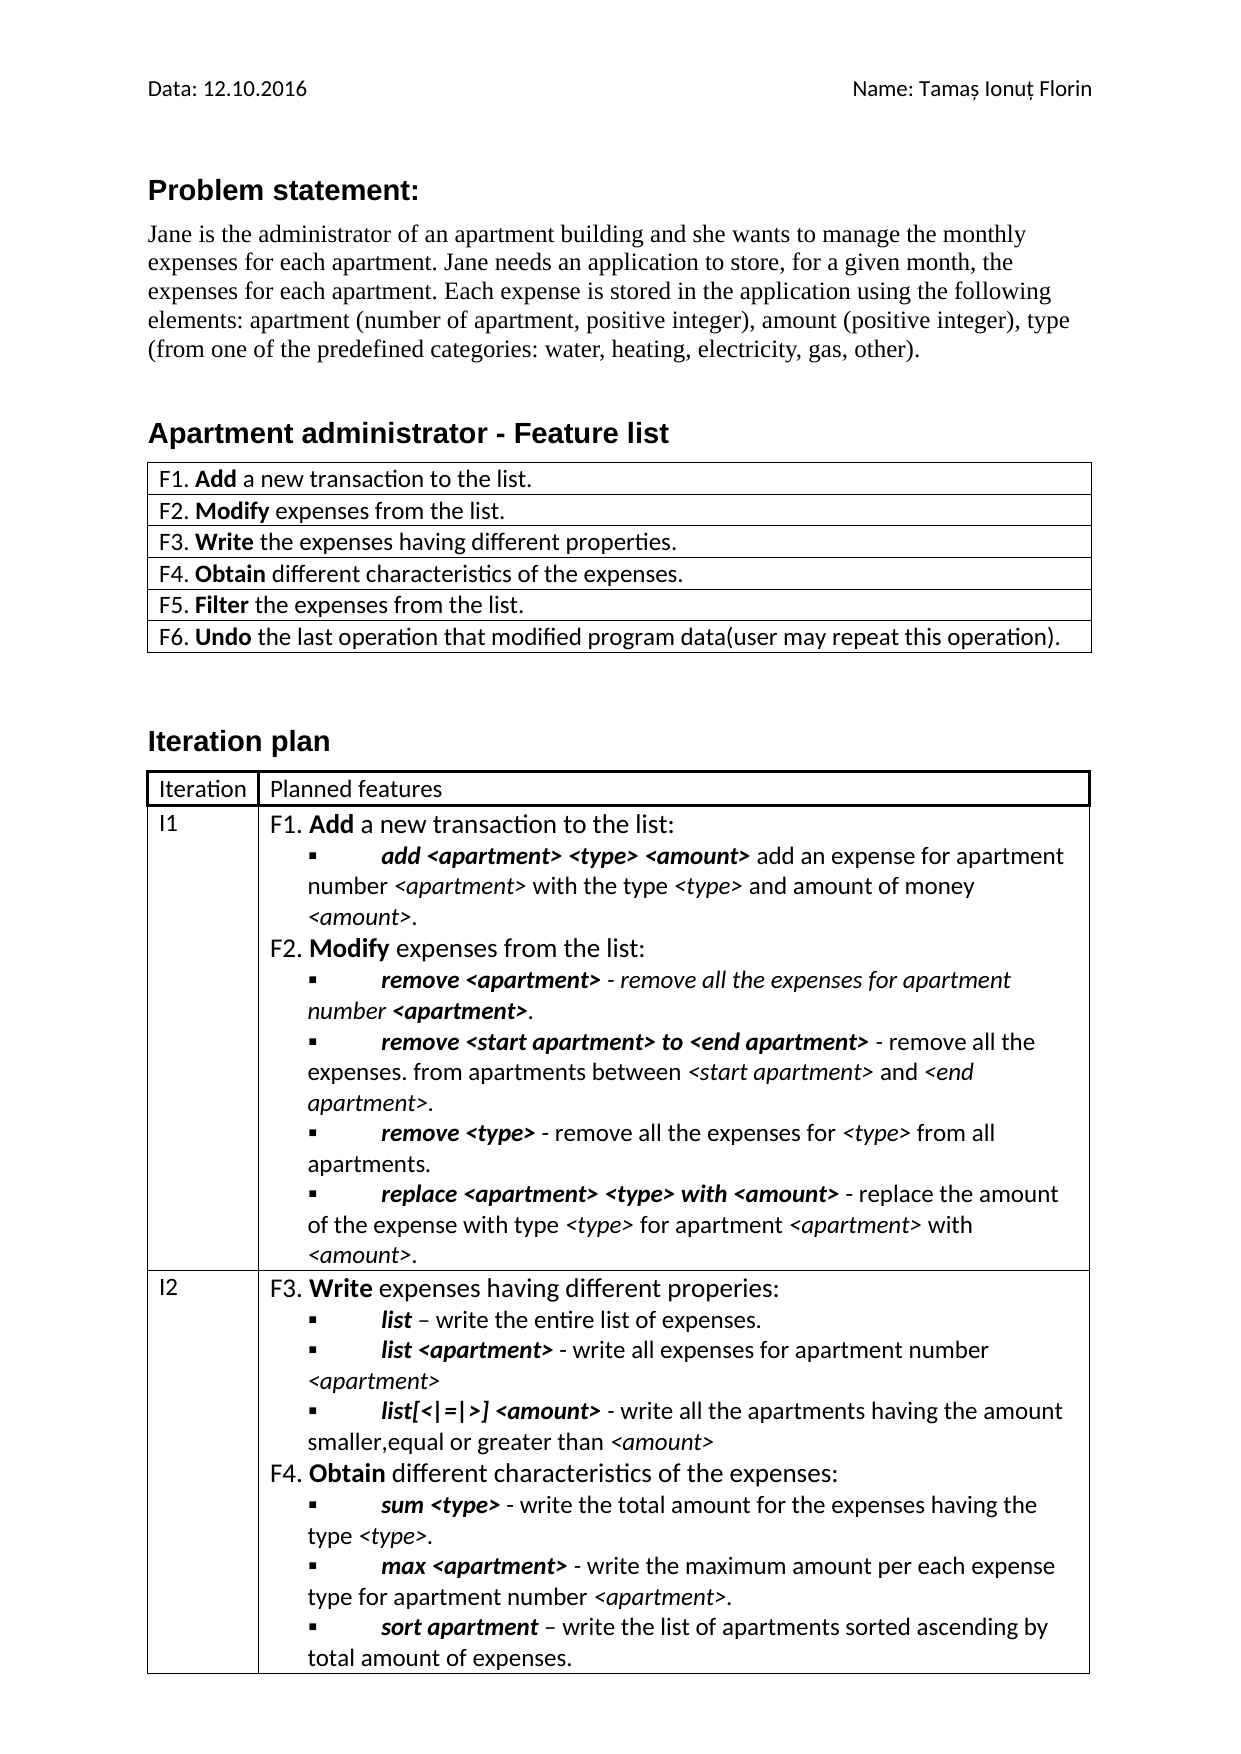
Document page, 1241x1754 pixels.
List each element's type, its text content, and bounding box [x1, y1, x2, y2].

table_cell F2. Modify expenses from the list. [148, 495, 1091, 525]
table_cell F4. Obtain different characteristics of the expenses. [148, 558, 1091, 588]
table_cell F3. Write the expenses having different properties. [148, 526, 1091, 557]
subtitle Problem statement: [148, 173, 1093, 206]
table_header F1. Add a new transaction to the list. [148, 463, 1091, 494]
table_cell F6. Undo the last operation that modified program data(user may repeat this operation). [148, 621, 1091, 652]
table_cell F1. Add a new transaction to the list: add <apartment> <type> <amount> add an expense for apartment number <apartment> with the type <type> and amount of money <amount>. F2. Modify expenses from the list: remove <apartment> - remove all the expenses for apartment number <apartment>. remove <start apartment> to <end apartment> - remove all the expenses. from apartments between <start apartment> and <end apartment>. remove <type> - remove all the expenses for <type> from all apartments. replace <apartment> <type> with <amount> - replace the amount of the expense with type <type> for apartment <apartment> with <amount>. [259, 807, 1089, 1270]
table_cell F5. Filter the expenses from the list. [148, 590, 1091, 620]
table_cell F3. Write expenses having different properies: list – write the entire list of expenses. list <apartment> - write all expenses for apartment number <apartment> list[<|=|>] <amount> - write all the apartments having the amount smaller,equal or greater than <amount> F4. Obtain different characteristics of the expenses: sum <type> - write the total amount for the expenses having the type <type>. max <apartment> - write the maximum amount per each expense type for apartment number <apartment>. sort apartment – write the list of apartments sorted ascending by total amount of expenses. sort type – write the total amount of expenses for each type,sorted ascending by amount of money. [259, 1271, 1089, 1673]
table_cell I1 [148, 807, 258, 1270]
subtitle Apartment administrator - Feature list [148, 416, 1093, 450]
table_header Iteration [149, 773, 257, 804]
table_cell I2 [148, 1271, 258, 1673]
table_header Planned features [260, 773, 1088, 804]
text Jane is the administrator of an apartment building and she wants to manage the monthly expenses for each apartment. Jane needs an application to store, for a given month, the expenses for each apartment. Each expense is stored in the application using the following elements: apartment (number of apartment, positive integer), amount (positive integer), type (from one of the predefined categories: water, heating, electricity, gas, other). [148, 219, 1093, 362]
subtitle Iteration plan [148, 724, 1093, 758]
